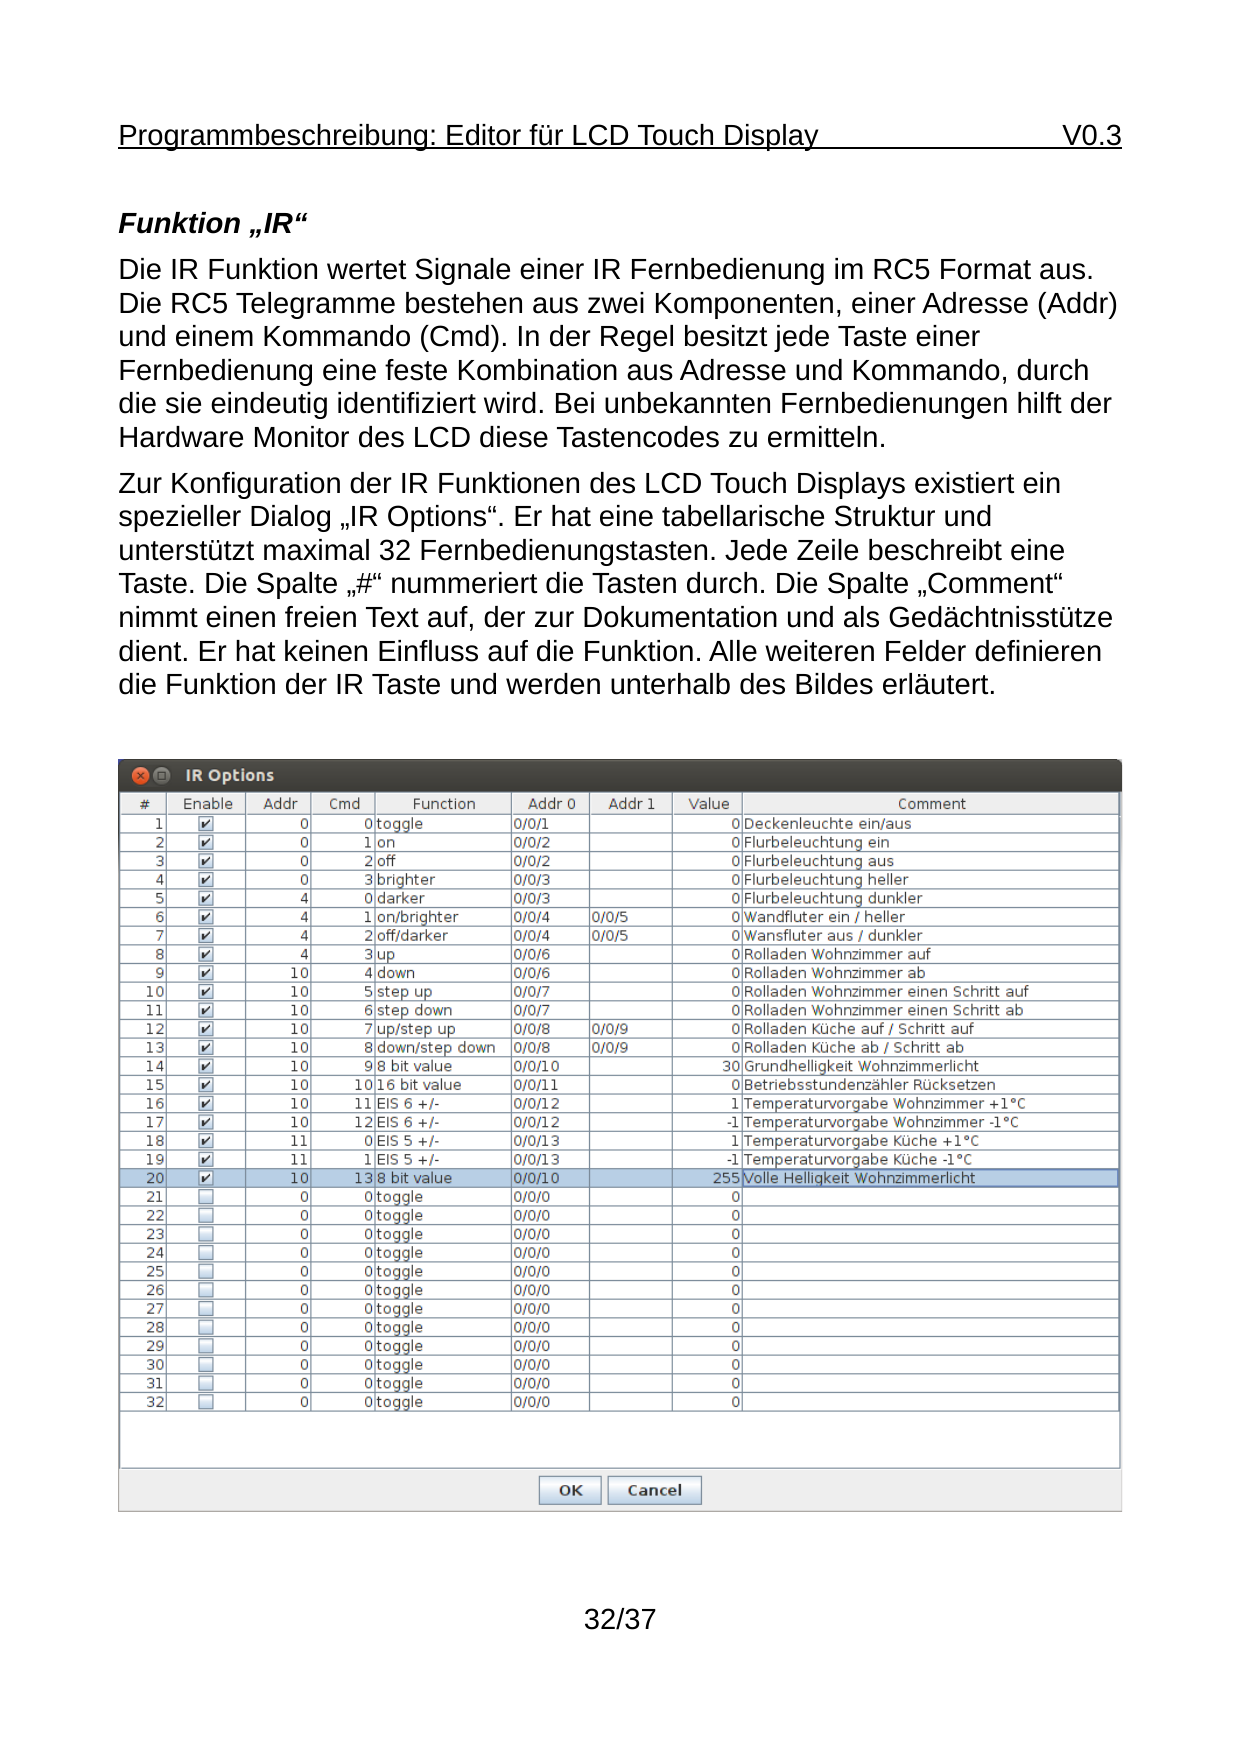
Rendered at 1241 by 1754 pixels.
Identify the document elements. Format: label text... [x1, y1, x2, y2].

text Zur Konfiguration der IR Funktionen des LCD Touch Displays existiert ein spezieller Dialog „IR Options“. Er hat eine tabellarische Struktur und unterstützt maximal 32 Fernbedienungstasten. Jede Zeile beschreibt eine Taste. Die Spalte „#“ nummeriert die Tasten durch. Die Spalte „Comment“ nimmt einen freien Text auf, der zur Dokumentation und als Gedächtnisstütze dient. Er hat keinen Einfluss auf die Funktion. Alle weiteren Felder definieren die Funktion der IR Taste und werden unterhalb des Bildes erläutert. [118, 466, 1122, 701]
subtitle Funktion „IR“ [118, 206, 1122, 240]
picture [118, 759, 1123, 1512]
text Die IR Funktion wertet Signale einer IR Fernbedienung im RC5 Format aus. Die RC5 Telegramme bestehen aus zwei Komponenten, einer Adresse (Addr) und einem Kommando (Cmd). In der Regel besitzt jede Taste einer Fernbedienung eine feste Kombination aus Adresse und Kommando, durch die sie eindeutig identifiziert wird. Bei unbekannten Fernbedienungen hilft der Hardware Monitor des LCD diese Tastencodes zu ermitteln. [118, 252, 1122, 453]
